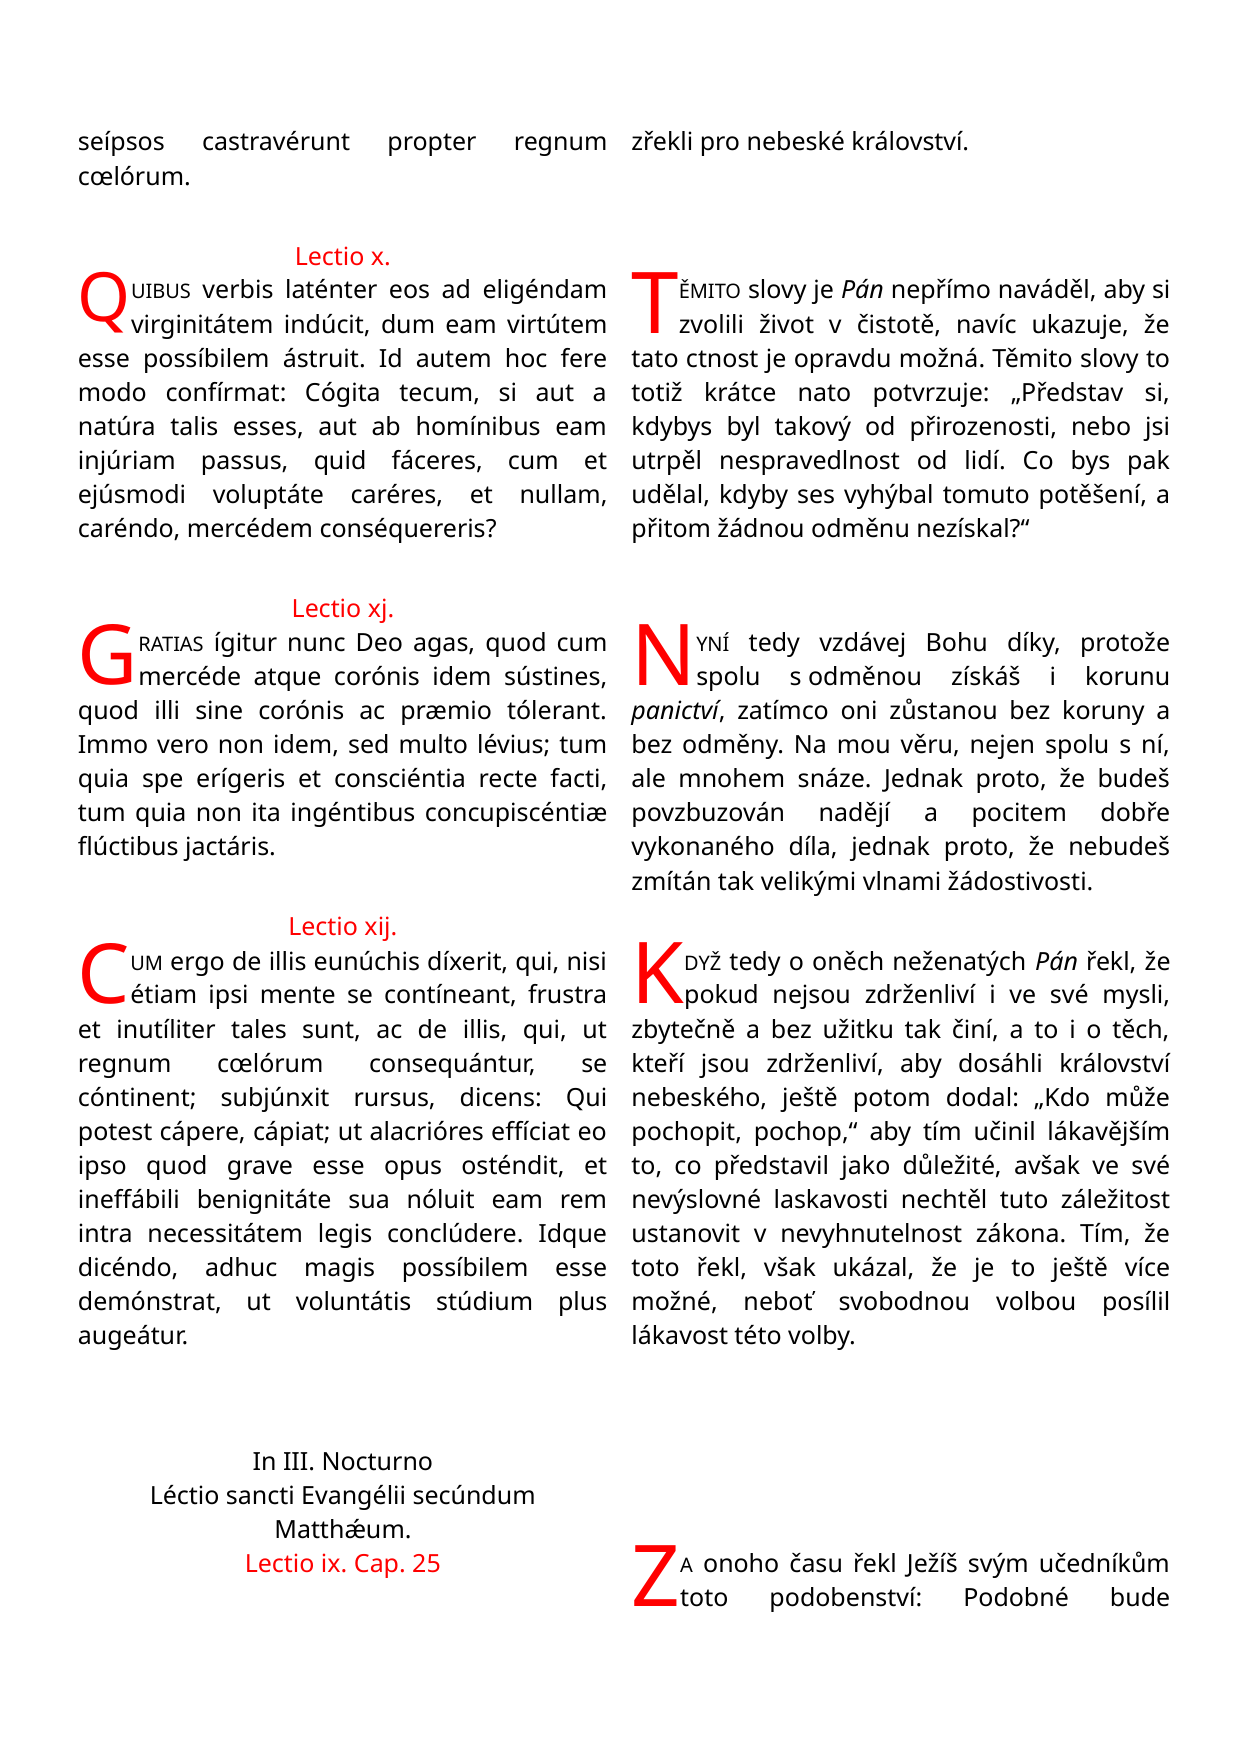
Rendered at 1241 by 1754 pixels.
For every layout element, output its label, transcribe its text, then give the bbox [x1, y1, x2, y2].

table_cell Lectio x. Quibus verbis laténter eos ad eligéndam virginitátem indúcit, dum eam virtútem esse possíbilem ástruit. Id autem hoc fere modo confírmat: Cógita tecum, si aut a natúra talis esses, aut ab homínibus eam injúriam passus, quid fáceres, cum et ejúsmodi voluptáte caréres, et nullam, caréndo, mercédem conséquereris? [66, 232, 619, 585]
table_cell Lectio xij. Cum ergo de illis eunúchis díxerit, qui, nisi étiam ipsi mente se contíneant, frustra et inutíliter tales sunt, ac de illis, qui, ut regnum cœlórum consequántur, se cóntinent; subjúnxit rursus, dicens: Qui potest cápere, cápiat; ut alacrióres effíciat eo ipso quod grave esse opus osténdit, et ineffábili benignitáte sua nóluit eam rem intra necessitátem legis conclúdere. Idque dicéndo, adhuc magis possíbilem esse demónstrat, ut voluntátis stúdium plus augeátur. [66, 903, 619, 1392]
table_cell [619, 1392, 1182, 1438]
table_cell Těmito slovy je Pán nepřímo naváděl, aby si zvolili život v čistotě, navíc ukazuje, že tato ctnost je opravdu možná. Těmito slovy to totiž krátce nato potvrzuje: „Představ si, kdybys byl takový od přirozenosti, nebo jsi utrpěl nespravedlnost od lidí. Co bys pak udělal, kdyby ses vyhýbal tomuto potěšení, a přitom žádnou odměnu nezískal?“ [619, 232, 1182, 585]
table_cell Lectio xj. Gratias ígitur nunc Deo agas, quod cum mercéde atque corónis idem sústines, quod illi sine corónis ac præmio tólerant. Immo vero non idem, sed multo lévius; tum quia spe erígeris et consciéntia recte facti, tum quia non ita ingéntibus concupiscéntiæ flúctibus jactáris. [66, 585, 619, 903]
table_cell Když tedy o oněch neženatých Pán řekl, že pokud nejsou zdrženliví i ve své mysli, zbytečně a bez užitku tak činí, a to i o těch, kteří jsou zdrženliví, aby dosáhli království nebeského, ještě potom dodal: „Kdo může pochopit, pochop,“ aby tím učinil lákavějším to, co představil jako důležité, avšak ve své nevýslovné laskavosti nechtěl tuto záležitost ustanovit v nevyhnutelnost zákona. Tím, že toto řekl, však ukázal, že je to ještě více možné, neboť svobodnou volbou posílil lákavost této volby. [619, 903, 1182, 1392]
table_cell [66, 1392, 619, 1438]
table_cell Za onoho času přistoupili k Ježíšovi Farizeové, pokoušeli jej a říkali: „Je-li dovoleno člověku propustit svou manželku z jakékoliv příčiny?“ A ostatní. Našemu Pánu se zdálo příliš náročné nás vybízet k panenskému životu, takže se nás snaží od nutnosti zákona o nerozlučnosti manželství přivést k touze po panenství. Potom, aby ukázal, že je to možné, praví: „Existují lidé neschopní k manželství, kteří takto již vyšli z mateřského lůna; a jsou lidé, kteří nežijí v manželství, neboť je takovými učinili lidé. Jsou však i lidé, kteří nežijí v manželství, neboť se jej sami zřekli pro nebeské království. [619, 118, 1182, 232]
table_cell In III. Nocturno Léctio sancti Evangélii secúndum Matthǽum. Lectio ix. Cap. 25 In illo témpore: Dixit Jesus discípulis suis parábolam hanc: Simile erit regnum cælórum decem virgínibus, quæ, accipiéntes lampades suas, exiérunt obviam sponso et sponsæ. Et réliqua. Homilía sancti Joánnis Chrysóstomi. Homilía 79. in Matth. Magna quædam de virginitate disserúerat dicens: Sunt eunuchi, qui seipsos castravérunt propter regnum cælórum; et, Qui potest cápere, capiat. Nec ignorabat, de virginitate magnam esse vulgo existimatiónem, quippe cum sit ea res natúra sublimis: quod inde patet, quia neque in veteri Testaménto a priscis illis sanctisque viris culta fuit, et in novo nulla legis necessitate jubétur. Non enim id imperávit, sed fidelium voluntáti permisit. [66, 1438, 619, 1620]
table_cell Za onoho času řekl Ježíš svým učedníkům toto podobenství: Podobné bude [619, 1438, 1182, 1620]
table_cell In III. Nocturno Léctio sancti Evangélii secúndum Matthæum. Lectio ix. Cap. 19. In illo témpore: Accessérunt ad Jesum Pharisæi, tentántes eum et dicéntes: Si licet hómini dimít­tere uxórem suam quacúmque ex causa? Et réliqua. Homilia sancti Joánnis Chrysóstomi. Homil. 63. in Matth. Dóminus noster, quia ad virginitátem hortári grave esse videbátur, a necessitáte legis de non solvéndo matrimónio, eos ad cupiditátem illíus tráhere studet. Deínde, ut eam esse possíbilem osténdat, sic inquit: Sunt eunúchi qui ex ventre matris ita nati sunt; et sunt qui ab homínibus eunúchi facti sunt, et sunt qui seípsos castravérunt propter regnum cœlórum. [66, 118, 619, 232]
table_cell Nyní tedy vzdávej Bohu díky, protože spolu s odměnou získáš i korunu panictví, zatímco oni zůstanou bez koruny a bez odměny. Na mou věru, nejen spolu s ní, ale mnohem snáze. Jednak proto, že budeš povzbuzován nadějí a pocitem dobře vykonaného díla, jednak proto, že nebudeš zmítán tak velikými vlnami žádostivosti. [619, 585, 1182, 903]
